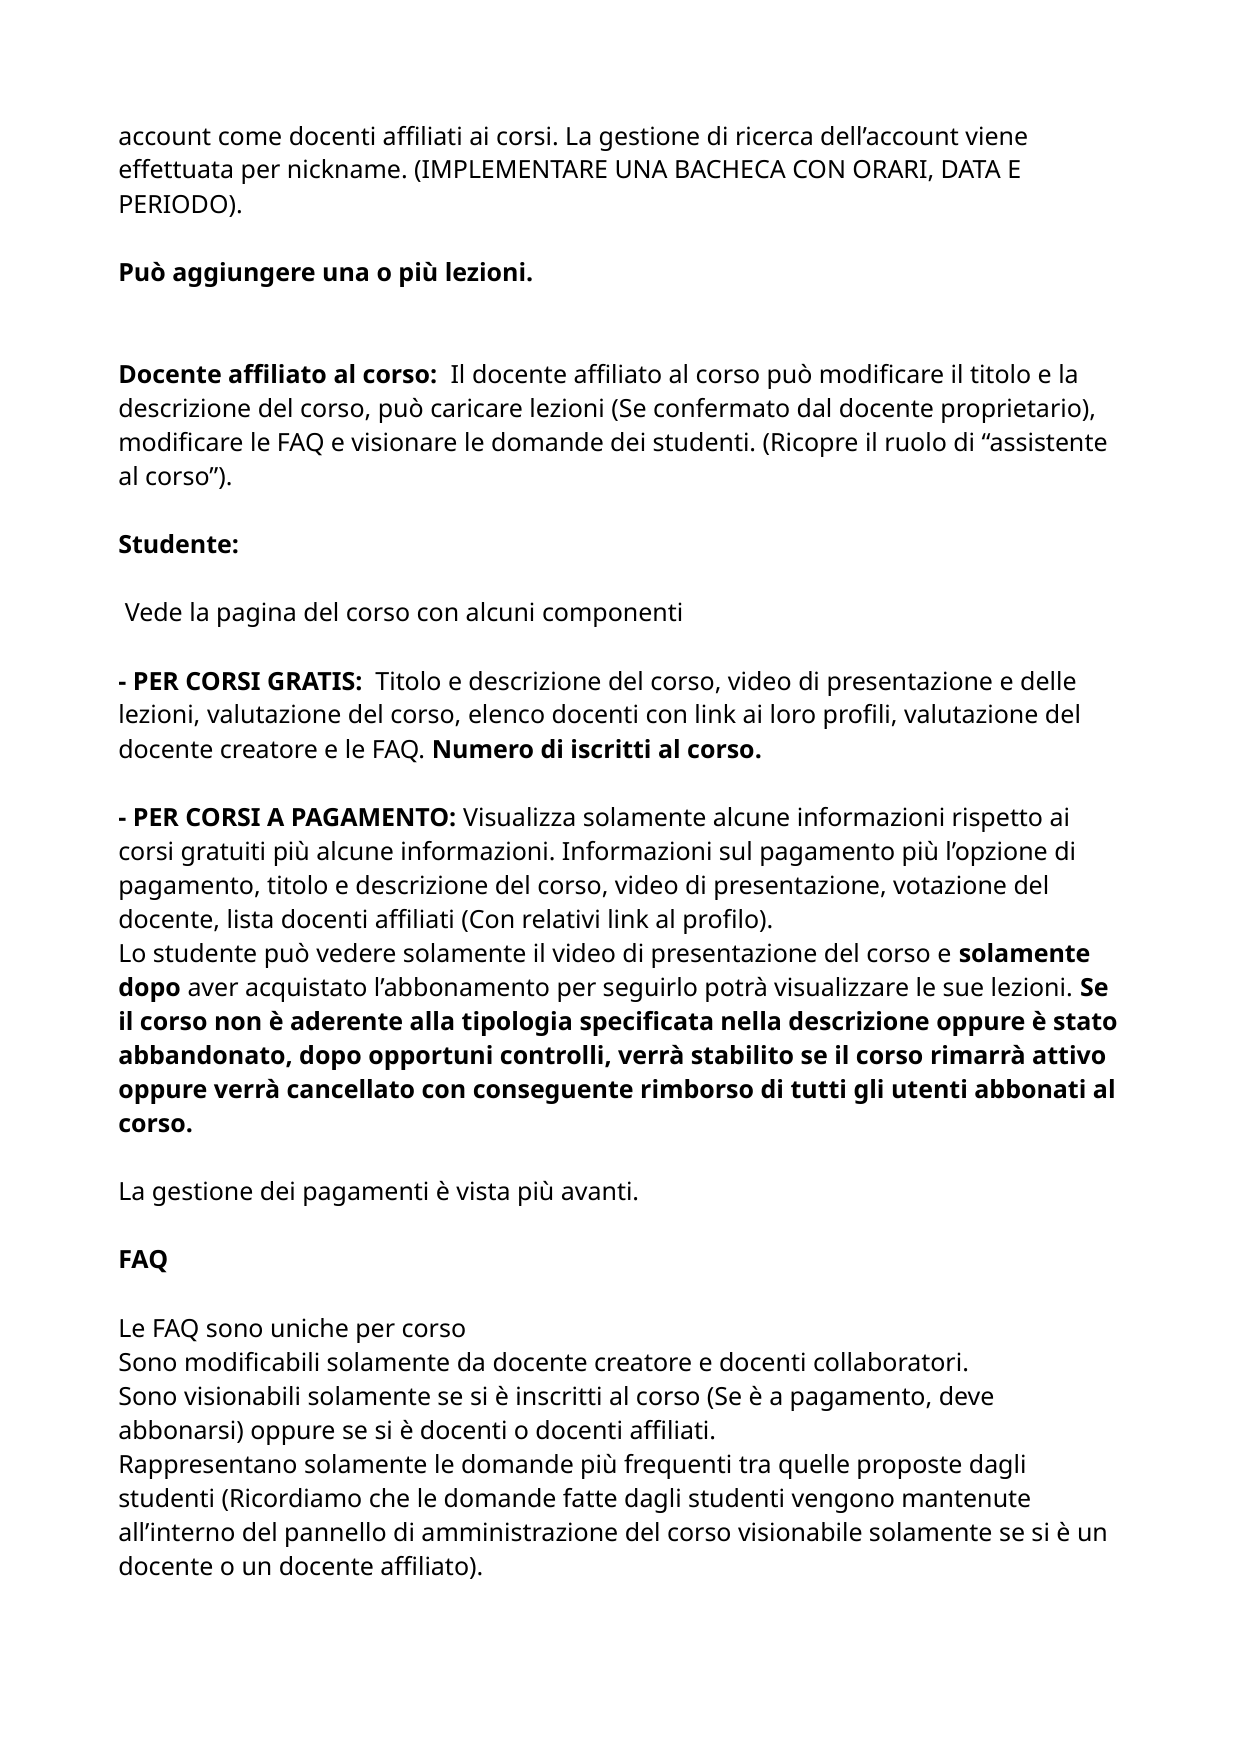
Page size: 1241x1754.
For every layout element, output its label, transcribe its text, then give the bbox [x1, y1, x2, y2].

text Sono modificabili solamente da docente creatore e docenti collaboratori. [118, 1344, 1122, 1378]
text - PER CORSI GRATIS: Titolo e descrizione del corso, video di presentazione e delle lezioni, valutazione del corso, elenco docenti con link ai loro profili, valutazione del docente creatore e le FAQ. Numero di iscritti al corso. [118, 663, 1122, 765]
text Le FAQ sono uniche per corso [118, 1310, 1122, 1344]
text Studente: [118, 527, 1122, 561]
text FAQ [118, 1242, 1122, 1276]
text Sono visionabili solamente se si è inscritti al corso (Se è a pagamento, deve abbonarsi) oppure se si è docenti o docenti affiliati. [118, 1378, 1122, 1447]
text Docente affiliato al corso: Il docente affiliato al corso può modificare il titolo e la descrizione del corso, può caricare lezioni (Se confermato dal docente proprietario), modificare le FAQ e visionare le domande dei studenti. (Ricopre il ruolo di “assistente al corso”). [118, 357, 1122, 493]
text account come docenti affiliati ai corsi. La gestione di ricerca dell’account viene effettuata per nickname. (IMPLEMENTARE UNA BACHECA CON ORARI, DATA E PERIODO). [118, 118, 1122, 220]
text - PER CORSI A PAGAMENTO: Visualizza solamente alcune informazioni rispetto ai corsi gratuiti più alcune informazioni. Informazioni sul pagamento più l’opzione di pagamento, titolo e descrizione del corso, video di presentazione, votazione del docente, lista docenti affiliati (Con relativi link al profilo). [118, 799, 1122, 936]
text Rappresentano solamente le domande più frequenti tra quelle proposte dagli studenti (Ricordiamo che le domande fatte dagli studenti vengono mantenute all’interno del pannello di amministrazione del corso visionabile solamente se si è un docente o un docente affiliato). [118, 1447, 1122, 1583]
text Vede la pagina del corso con alcuni componenti [118, 595, 1122, 629]
text Può aggiungere una o più lezioni. [118, 254, 1122, 288]
text La gestione dei pagamenti è vista più avanti. [118, 1174, 1122, 1208]
text Lo studente può vedere solamente il video di presentazione del corso e solamente dopo aver acquistato l’abbonamento per seguirlo potrà visualizzare le sue lezioni. Se il corso non è aderente alla tipologia specificata nella descrizione oppure è stato abbandonato, dopo opportuni controlli, verrà stabilito se il corso rimarrà attivo oppure verrà cancellato con conseguente rimborso di tutti gli utenti abbonati al corso. [118, 936, 1122, 1140]
